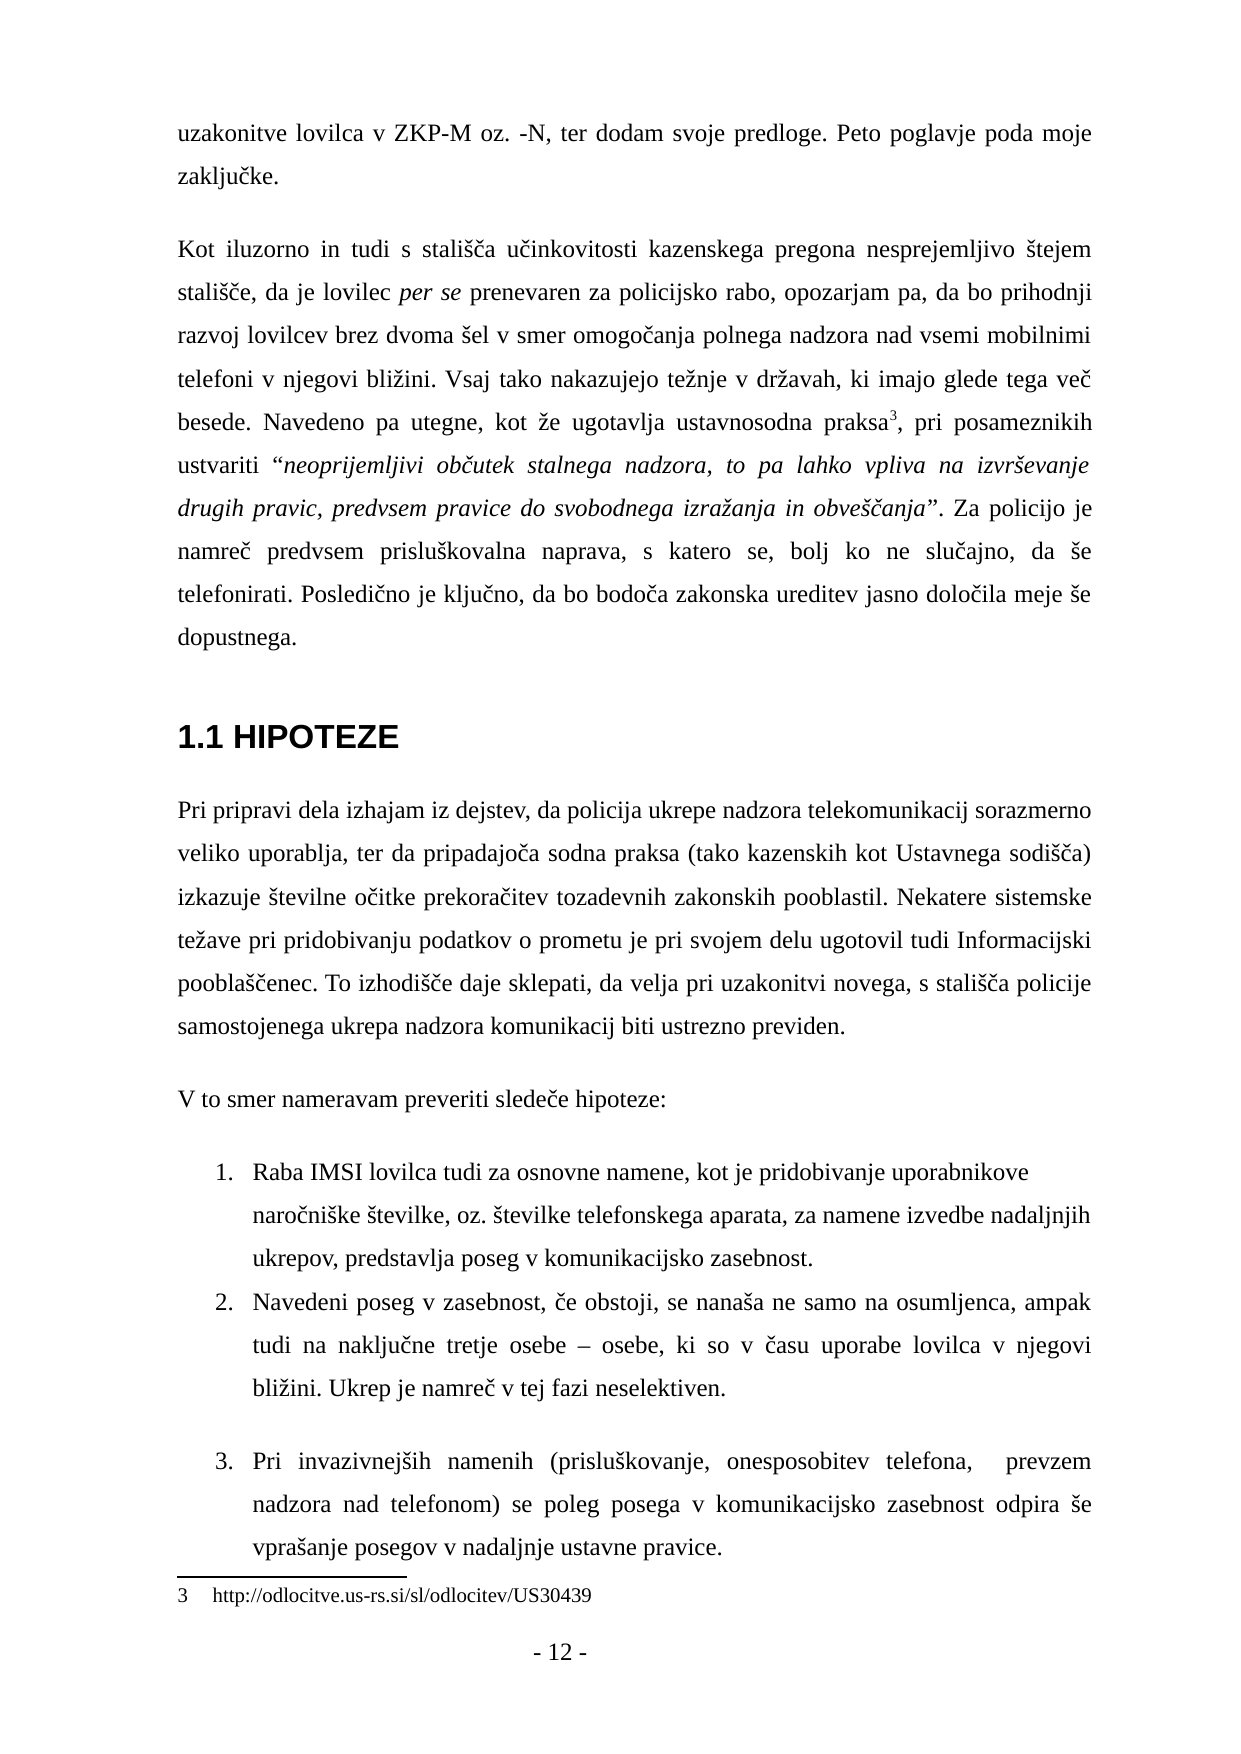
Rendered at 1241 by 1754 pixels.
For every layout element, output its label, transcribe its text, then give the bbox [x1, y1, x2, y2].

text Kot iluzorno in tudi s stališča učinkovitosti kazenskega pregona nesprejemljivo štejem stališče, da je lovilec per se prenevaren za policijsko rabo, opozarjam pa, da bo prihodnji razvoj lovilcev brez dvoma šel v smer omogočanja polnega nadzora nad vsemi mobilnimi telefoni v njegovi bližini. Vsaj tako nakazujejo težnje v državah, ki imajo glede tega več besede. Navedeno pa utegne, kot že ugotavlja ustavnosodna praksa, pri posameznikih ustvariti “neoprijemljivi občutek stalnega nadzora, to pa lahko vpliva na izvrševanje drugih pravic, predvsem pravice do svobodnega izražanja in obveščanja”. Za policijo je namreč predvsem prisluškovalna naprava, s katero se, bolj ko ne slučajno, da še telefonirati. Posledično je ključno, da bo bodoča zakonska ureditev jasno določila meje še dopustnega. [177, 234, 1093, 651]
text uzakonitve lovilca v ZKP-M oz. -N, ter dodam svoje predloge. Peto poglavje poda moje zaključke. [177, 118, 1093, 190]
text Pri pripravi dela izhajam iz dejstev, da policija ukrepe nadzora telekomunikacij sorazmerno veliko uporablja, ter da pripadajoča sodna praksa (tako kazenskih kot Ustavnega sodišča) izkazuje številne očitke prekoračitev tozadevnih zakonskih pooblastil. Nekatere sistemske težave pri pridobivanju podatkov o prometu je pri svojem delu ugotovil tudi Informacijski pooblaščenec. To izhodišče daje sklepati, da velja pri uzakonitvi novega, s stališča policije samostojenega ukrepa nadzora komunikacij biti ustrezno previden. [177, 795, 1093, 1040]
list Navedeni poseg v zasebnost, če obstoji, se nanaša ne samo na osumljenca, ampak tudi na naključne tretje osebe – osebe, ki so v času uporabe lovilca v njegovi bližini. Ukrep je namreč v tej fazi neselektiven. [215, 1287, 1093, 1402]
list Raba IMSI lovilca tudi za osnovne namene, kot je pridobivanje uporabnikove naročniške številke, oz. številke telefonskega aparata, za namene izvedbe nadaljnjih ukrepov, predstavlja poseg v komunikacijsko zasebnost. [215, 1157, 1093, 1272]
text http://odlocitve.us-rs.si/sl/odlocitev/US30439 [177, 1583, 1093, 1607]
text V to smer nameravam preveriti sledeče hipoteze: [177, 1084, 1093, 1113]
list Pri invazivnejših namenih (prisluškovanje, onesposobitev telefona, prevzem nadzora nad telefonom) se poleg posega v komunikacijsko zasebnost odpira še vprašanje posegov v nadaljnje ustavne pravice. [215, 1446, 1093, 1561]
subtitle 1.1 HIPOTEZE [177, 717, 1093, 755]
